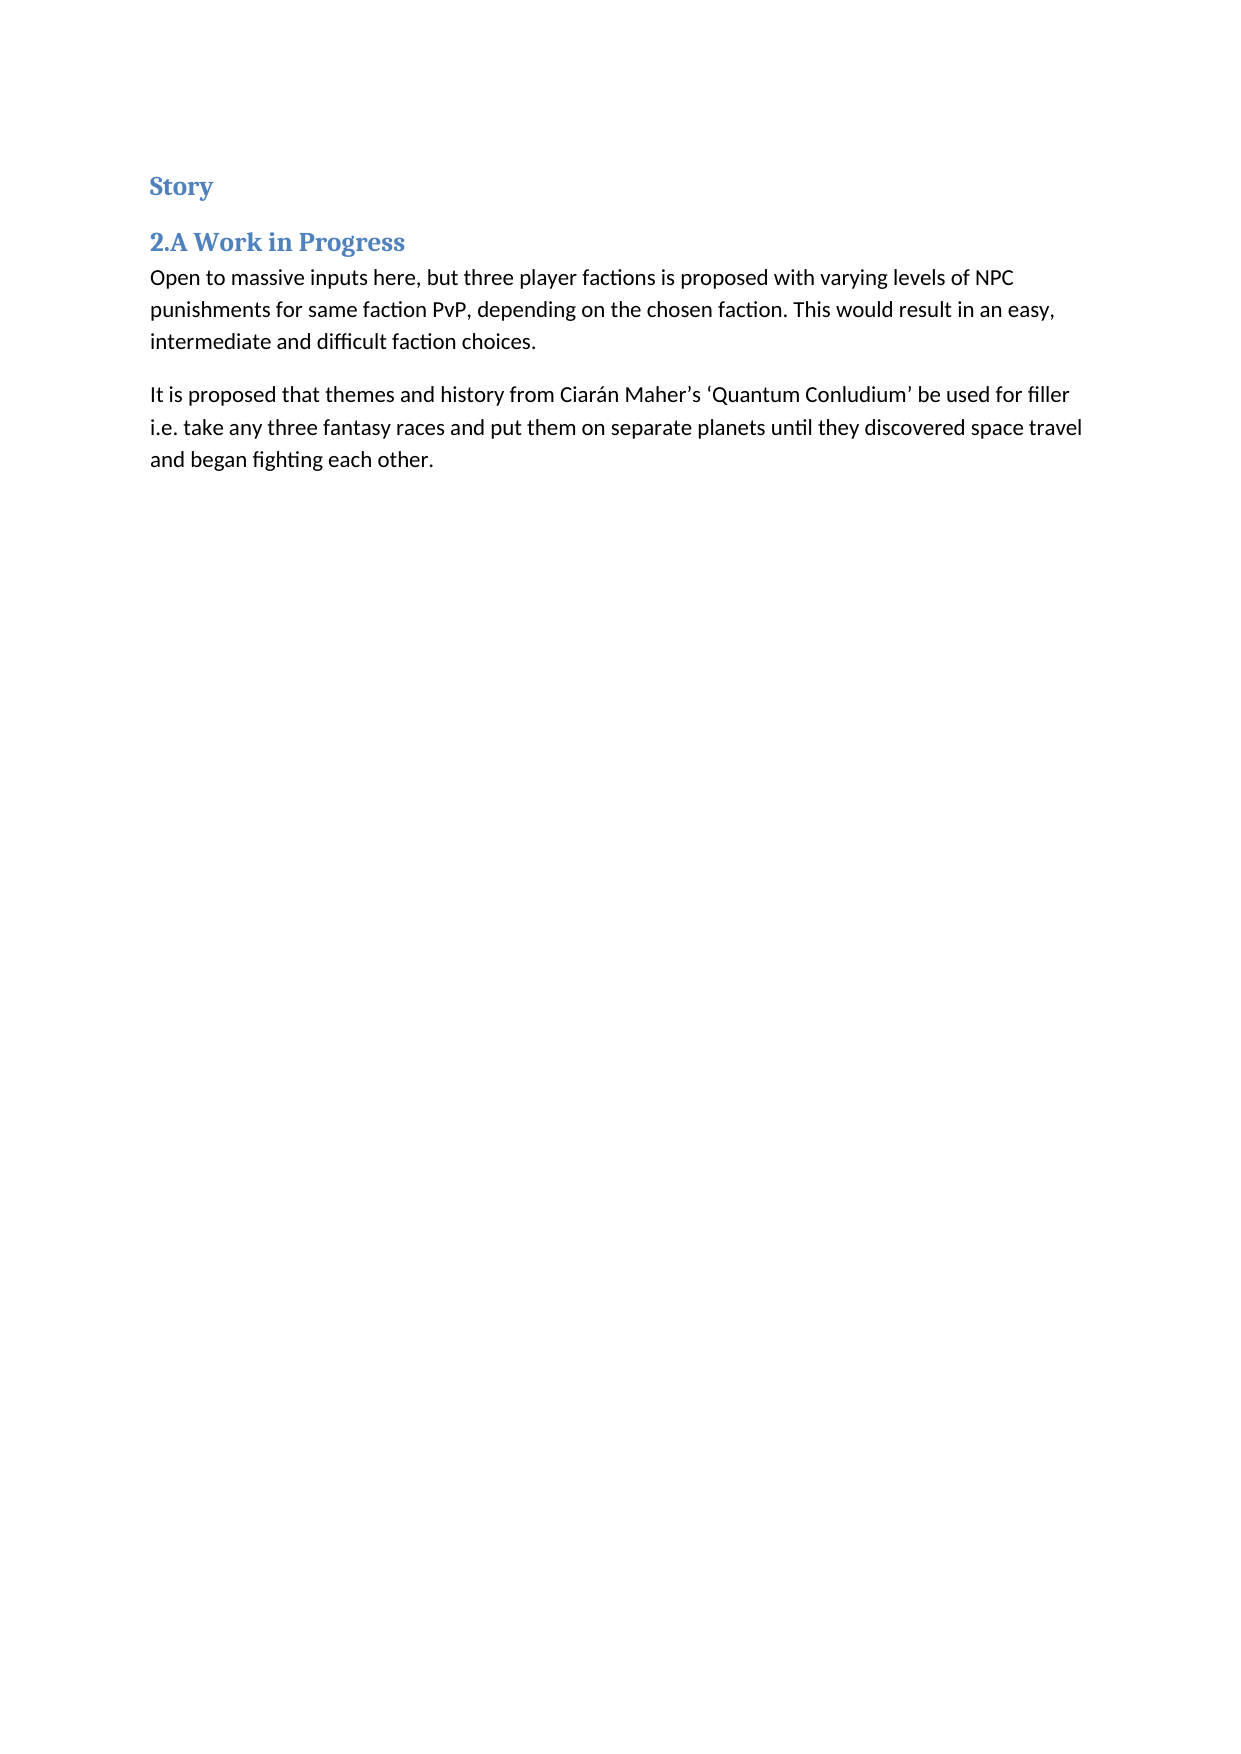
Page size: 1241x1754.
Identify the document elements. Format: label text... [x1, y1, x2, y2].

subtitle Story [150, 171, 1090, 202]
text Open to massive inputs here, but three player factions is proposed with varying levels of NPC punishments for same faction PvP, depending on the chosen faction. This would result in an easy, intermediate and difficult faction choices. [150, 263, 1090, 356]
text It is proposed that themes and history from Ciarán Maher’s ‘Quantum Conludium’ be used for filler i.e. take any three fantasy races and put them on separate planets until they discovered space travel and began fighting each other. [150, 381, 1090, 473]
text 2.A Work in Progress [150, 227, 1090, 258]
